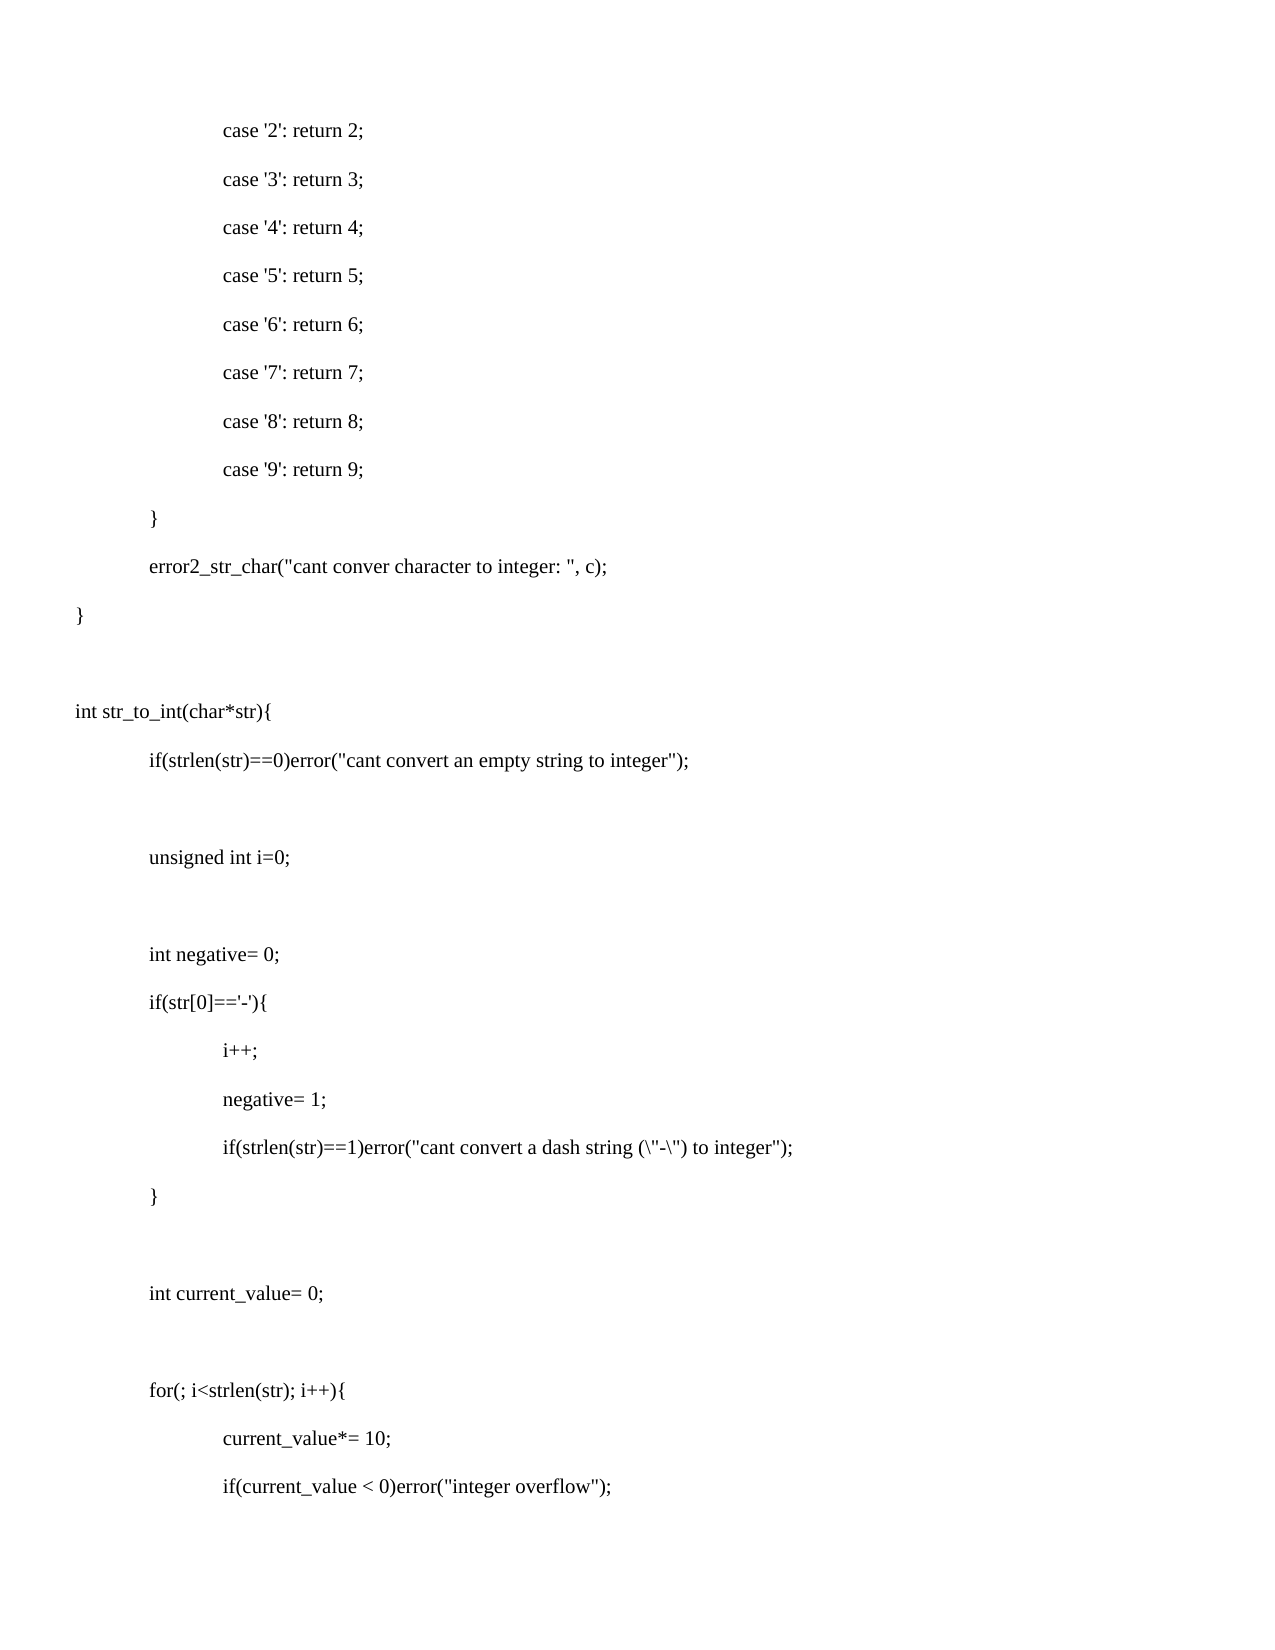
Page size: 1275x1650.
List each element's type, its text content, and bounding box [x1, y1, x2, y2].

text if(strlen(str)==0)error("cant convert an empty string to integer"); [75, 748, 1209, 772]
text error2_str_char("cant conver character to integer: ", c); [75, 554, 1209, 578]
text current_value*= 10; [75, 1426, 1209, 1450]
text int str_to_int(char*str){ [75, 699, 1209, 723]
text case '2': return 2; [75, 118, 1209, 142]
text if(str[0]=='-'){ [75, 990, 1209, 1014]
text case '3': return 3; [75, 167, 1209, 191]
text negative= 1; [75, 1087, 1209, 1111]
text i++; [75, 1038, 1209, 1062]
text for(; i<strlen(str); i++){ [75, 1377, 1209, 1402]
text if(current_value < 0)error("integer overflow"); [75, 1474, 1209, 1498]
text int current_value= 0; [75, 1281, 1209, 1305]
text case '8': return 8; [75, 409, 1209, 433]
text case '6': return 6; [75, 312, 1209, 336]
text } [75, 602, 1209, 627]
text } [75, 506, 1209, 530]
text int negative= 0; [75, 942, 1209, 966]
text case '7': return 7; [75, 360, 1209, 384]
text if(strlen(str)==1)error("cant convert a dash string (\"-\") to integer"); [75, 1135, 1209, 1159]
text unsigned int i=0; [75, 845, 1209, 869]
text case '9': return 9; [75, 457, 1209, 481]
text } [75, 1184, 1209, 1208]
text case '4': return 4; [75, 215, 1209, 239]
text case '5': return 5; [75, 263, 1209, 287]
